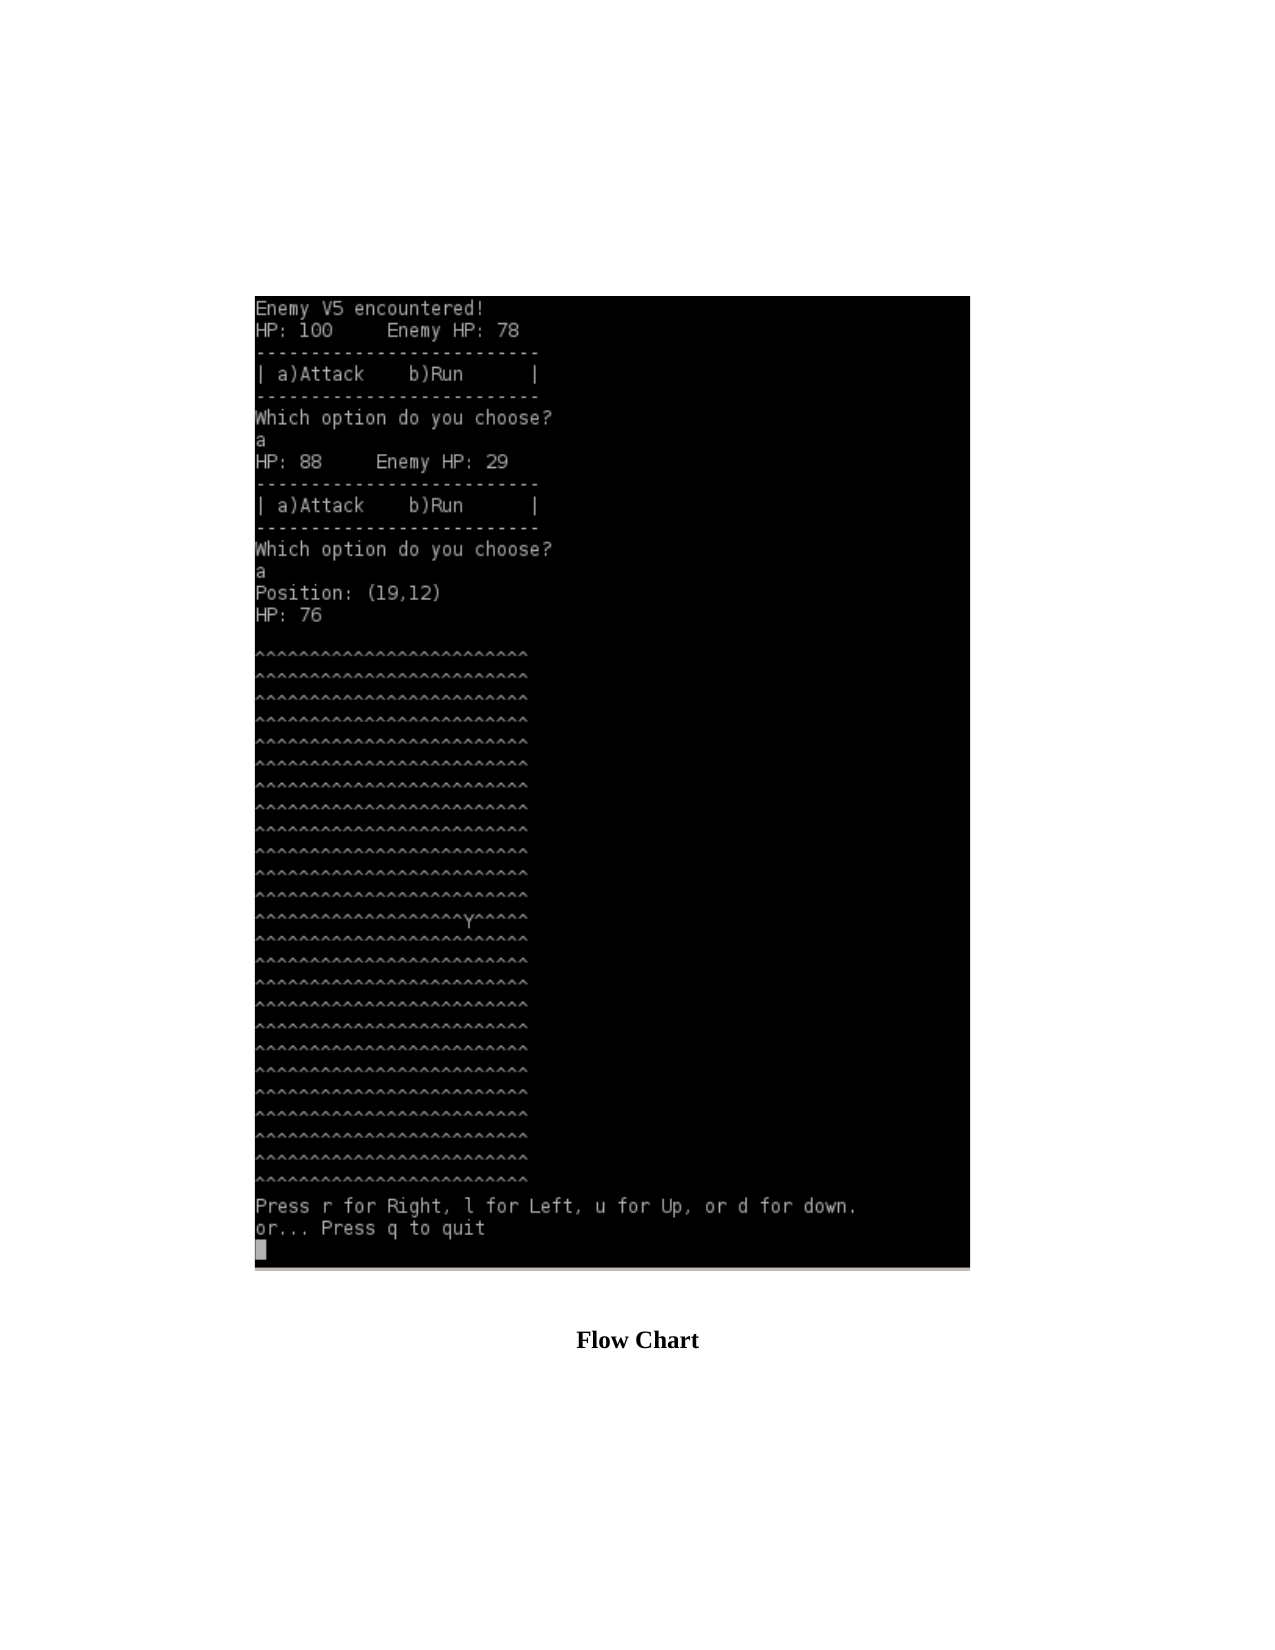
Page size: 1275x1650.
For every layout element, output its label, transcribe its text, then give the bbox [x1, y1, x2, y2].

text Flow Chart [118, 1326, 1157, 1354]
picture [254, 296, 971, 1271]
